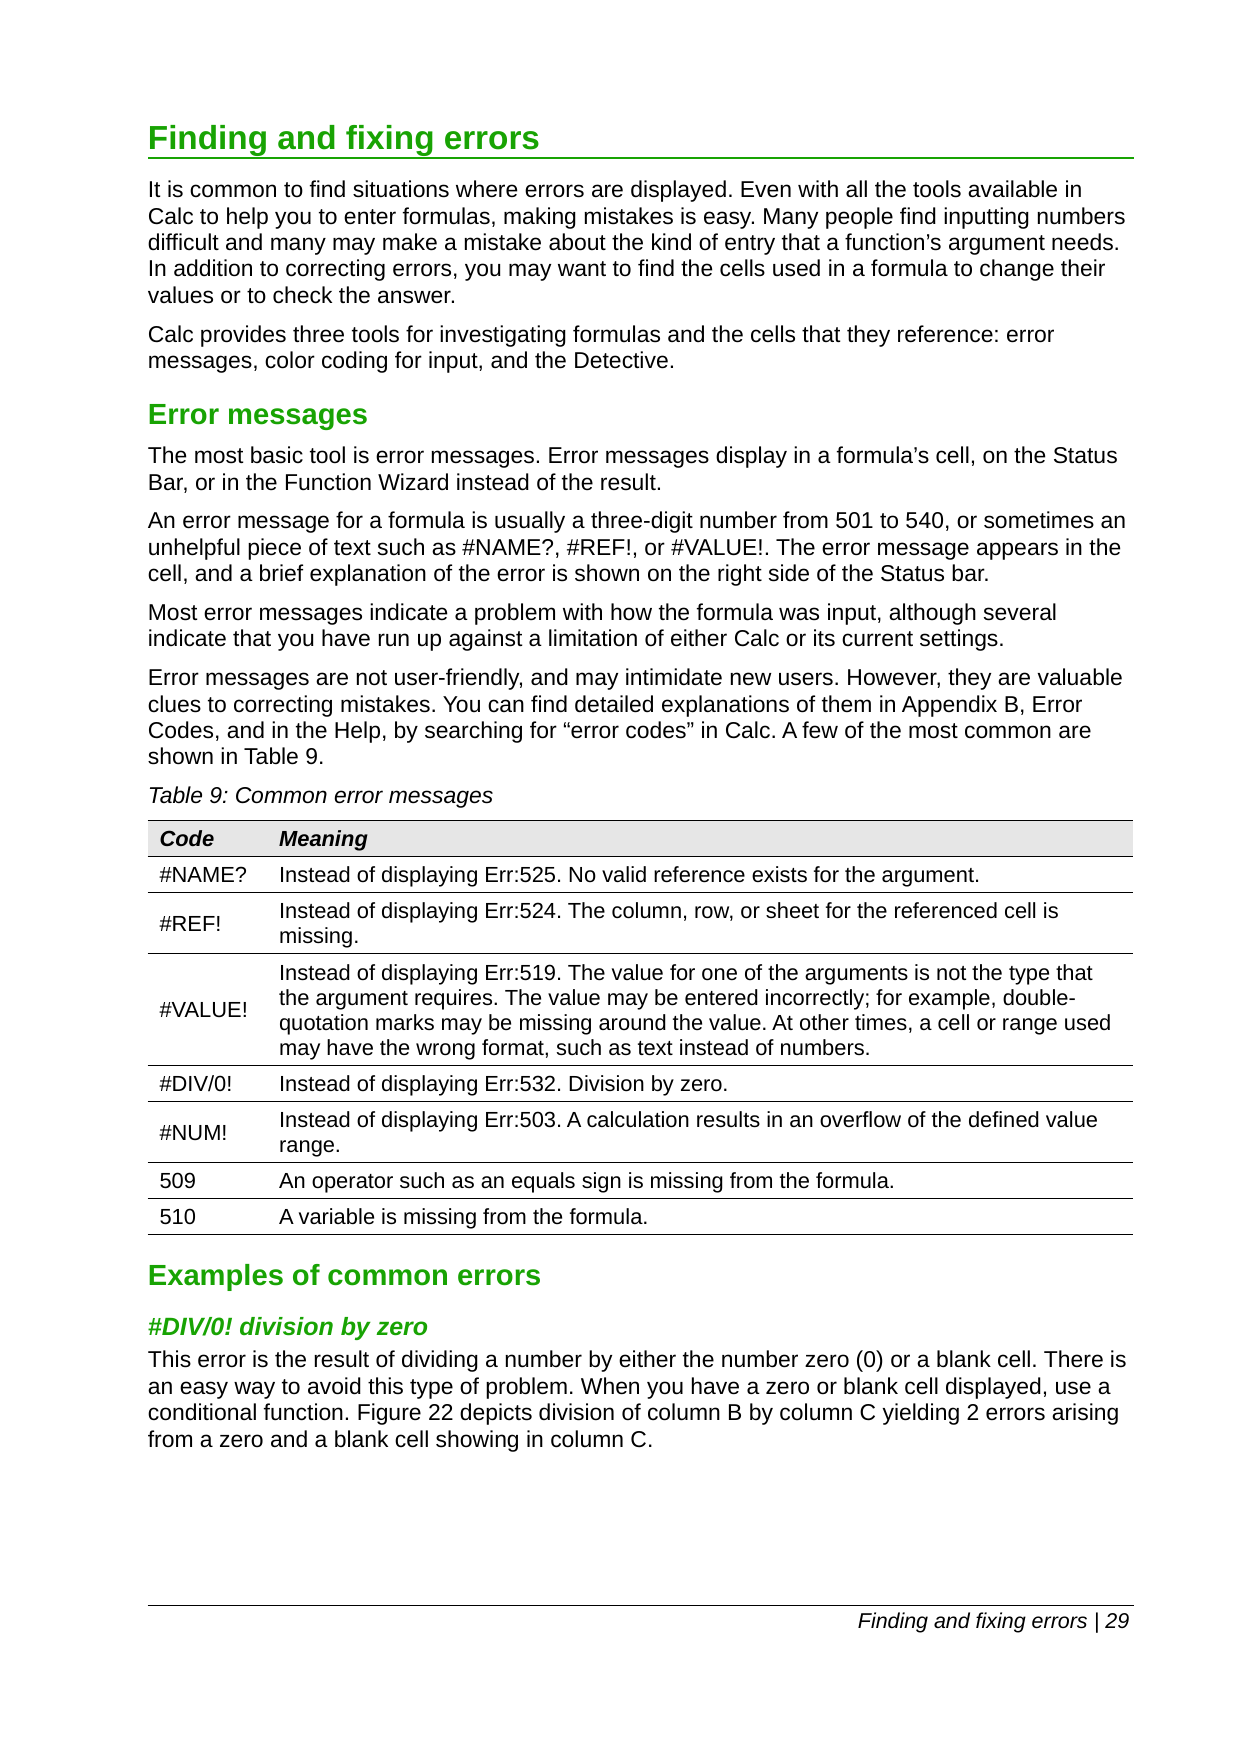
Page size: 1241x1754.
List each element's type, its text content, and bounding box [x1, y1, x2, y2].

text An error message for a formula is usually a three-digit number from 501 to 540, or sometimes an unhelpful piece of text such as #NAME?, #REF!, or #VALUE!. The error message appears in the cell, and a brief explanation of the error is shown on the right side of the Status bar. [148, 507, 1134, 587]
table_header Meaning [267, 821, 1133, 856]
table_cell #DIV/0! [148, 1066, 267, 1101]
table_cell An operator such as an equals sign is missing from the formula. [267, 1163, 1133, 1198]
text Error messages are not user-friendly, and may intimidate new users. However, they are valuable clues to correcting mistakes. You can find detailed explanations of them in Appendix B, Error Codes, and in the Help, by searching for “error codes” in Calc. A few of the most common are shown in Table 9. [148, 664, 1134, 770]
text Most error messages indicate a problem with how the formula was input, although several indicate that you have run up against a limitation of either Calc or its current settings. [148, 599, 1134, 652]
text The most basic tool is error messages. Error messages display in a formula’s cell, on the Status Bar, or in the Function Wizard instead of the result. [148, 442, 1134, 495]
table_header Code [148, 821, 267, 856]
table_cell Instead of displaying Err:519. The value for one of the arguments is not the type that the argument requires. The value may be entered incorrectly; for example, double-quotation marks may be missing around the value. At other times, a cell or range used may have the wrong format, such as text instead of numbers. [267, 954, 1133, 1065]
text Calc provides three tools for investigating formulas and the cells that they reference: error messages, color coding for input, and the Detective. [148, 321, 1134, 373]
table_cell #NAME? [148, 857, 267, 892]
table_cell A variable is missing from the formula. [267, 1199, 1133, 1234]
table_cell #NUM! [148, 1102, 267, 1162]
subtitle Finding and fixing errors [148, 118, 1134, 157]
table_cell #VALUE! [148, 954, 267, 1065]
text Table 9: Common error messages [148, 782, 1134, 808]
subtitle #DIV/0! division by zero [148, 1312, 1134, 1341]
subtitle Error messages [148, 397, 1134, 431]
table_cell Instead of displaying Err:503. A calculation results in an overflow of the defined value range. [267, 1102, 1133, 1162]
table_cell Instead of displaying Err:525. No valid reference exists for the argument. [267, 857, 1133, 892]
table_cell Instead of displaying Err:524. The column, row, or sheet for the referenced cell is missing. [267, 893, 1133, 953]
table_cell 509 [148, 1163, 267, 1198]
text This error is the result of dividing a number by either the number zero (0) or a blank cell. There is an easy way to avoid this type of problem. When you have a zero or blank cell displayed, use a conditional function. Figure 22 depicts division of column B by column C yielding 2 errors arising from a zero and a blank cell showing in column C. [148, 1346, 1134, 1452]
subtitle Examples of common errors [148, 1258, 1134, 1291]
text It is common to find situations where errors are displayed. Even with all the tools available in Calc to help you to enter formulas, making mistakes is easy. Many people find inputting numbers difficult and many may make a mistake about the kind of entry that a function’s argument needs. In addition to correcting errors, you may want to find the cells used in a formula to change their values or to check the answer. [148, 176, 1134, 308]
table_cell #REF! [148, 893, 267, 953]
table_cell Instead of displaying Err:532. Division by zero. [267, 1066, 1133, 1101]
table_cell 510 [148, 1199, 267, 1234]
